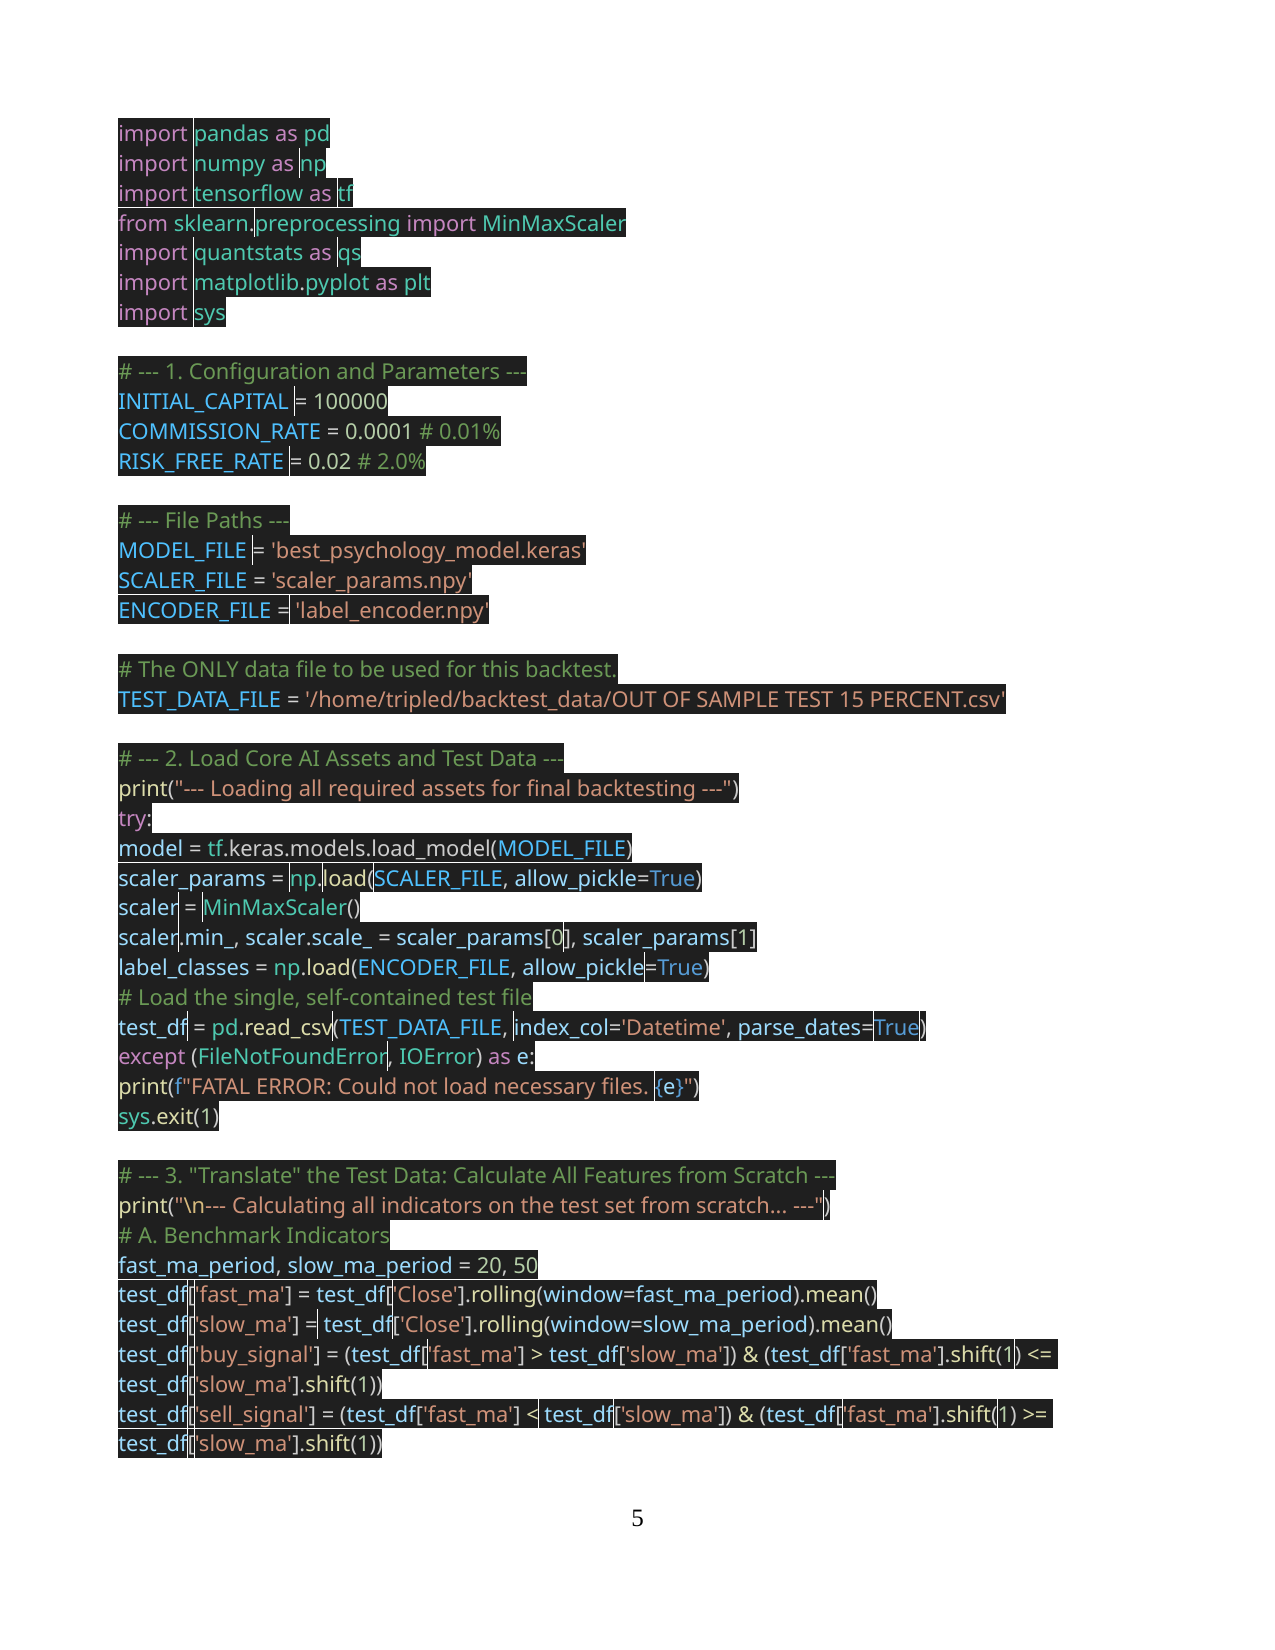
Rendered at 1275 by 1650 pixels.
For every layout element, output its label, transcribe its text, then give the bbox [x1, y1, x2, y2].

text TEST_DATA_FILE = '/home/tripled/backtest_data/OUT OF SAMPLE TEST 15 PERCENT.csv' [118, 684, 1157, 714]
text MODEL_FILE = 'best_psychology_model.keras' [118, 535, 1157, 565]
text try: [118, 803, 1157, 833]
text fast_ma_period, slow_ma_period = 20, 50 [118, 1250, 1157, 1279]
text test_df['sell_signal'] = (test_df['fast_ma'] < test_df['slow_ma']) & (test_df['fast_ma'].shift(1) >= test_df['slow_ma'].shift(1)) [118, 1399, 1157, 1458]
text test_df = pd.read_csv(TEST_DATA_FILE, index_col='Datetime', parse_dates=True) [118, 1011, 1157, 1041]
text INITIAL_CAPITAL = 100000 [118, 386, 1157, 416]
text scaler = MinMaxScaler() [118, 892, 1157, 922]
text # --- 1. Configuration and Parameters --- [118, 356, 1157, 386]
text test_df['fast_ma'] = test_df['Close'].rolling(window=fast_ma_period).mean() [118, 1279, 1157, 1309]
text # A. Benchmark Indicators [118, 1220, 1157, 1250]
text sys.exit(1) [118, 1101, 1157, 1131]
text print("--- Loading all required assets for final backtesting ---") [118, 773, 1157, 803]
text import tensorflow as tf [118, 178, 1157, 207]
text import pandas as pd [118, 118, 1157, 148]
text import sys [118, 297, 1157, 327]
text except (FileNotFoundError, IOError) as e: [118, 1041, 1157, 1071]
text # The ONLY data file to be used for this backtest. [118, 654, 1157, 684]
text print("\n--- Calculating all indicators on the test set from scratch... ---") [118, 1190, 1157, 1220]
text # Load the single, self-contained test file [118, 982, 1157, 1011]
text label_classes = np.load(ENCODER_FILE, allow_pickle=True) [118, 952, 1157, 982]
text # --- 2. Load Core AI Assets and Test Data --- [118, 743, 1157, 773]
text COMMISSION_RATE = 0.0001 # 0.01% [118, 416, 1157, 446]
text test_df['buy_signal'] = (test_df['fast_ma'] > test_df['slow_ma']) & (test_df['fast_ma'].shift(1) <= test_df['slow_ma'].shift(1)) [118, 1339, 1157, 1399]
text SCALER_FILE = 'scaler_params.npy' [118, 565, 1157, 594]
text RISK_FREE_RATE = 0.02 # 2.0% [118, 446, 1157, 476]
text from sklearn.preprocessing import MinMaxScaler [118, 207, 1157, 237]
text import numpy as np [118, 148, 1157, 178]
text model = tf.keras.models.load_model(MODEL_FILE) [118, 833, 1157, 862]
text scaler_params = np.load(SCALER_FILE, allow_pickle=True) [118, 862, 1157, 892]
text # --- File Paths --- [118, 505, 1157, 535]
text test_df['slow_ma'] = test_df['Close'].rolling(window=slow_ma_period).mean() [118, 1309, 1157, 1339]
text import quantstats as qs [118, 237, 1157, 267]
text scaler.min_, scaler.scale_ = scaler_params[0], scaler_params[1] [118, 922, 1157, 952]
text import matplotlib.pyplot as plt [118, 267, 1157, 297]
text # --- 3. "Translate" the Test Data: Calculate All Features from Scratch --- [118, 1160, 1157, 1190]
text print(f"FATAL ERROR: Could not load necessary files. {e}") [118, 1071, 1157, 1101]
text ENCODER_FILE = 'label_encoder.npy' [118, 594, 1157, 624]
